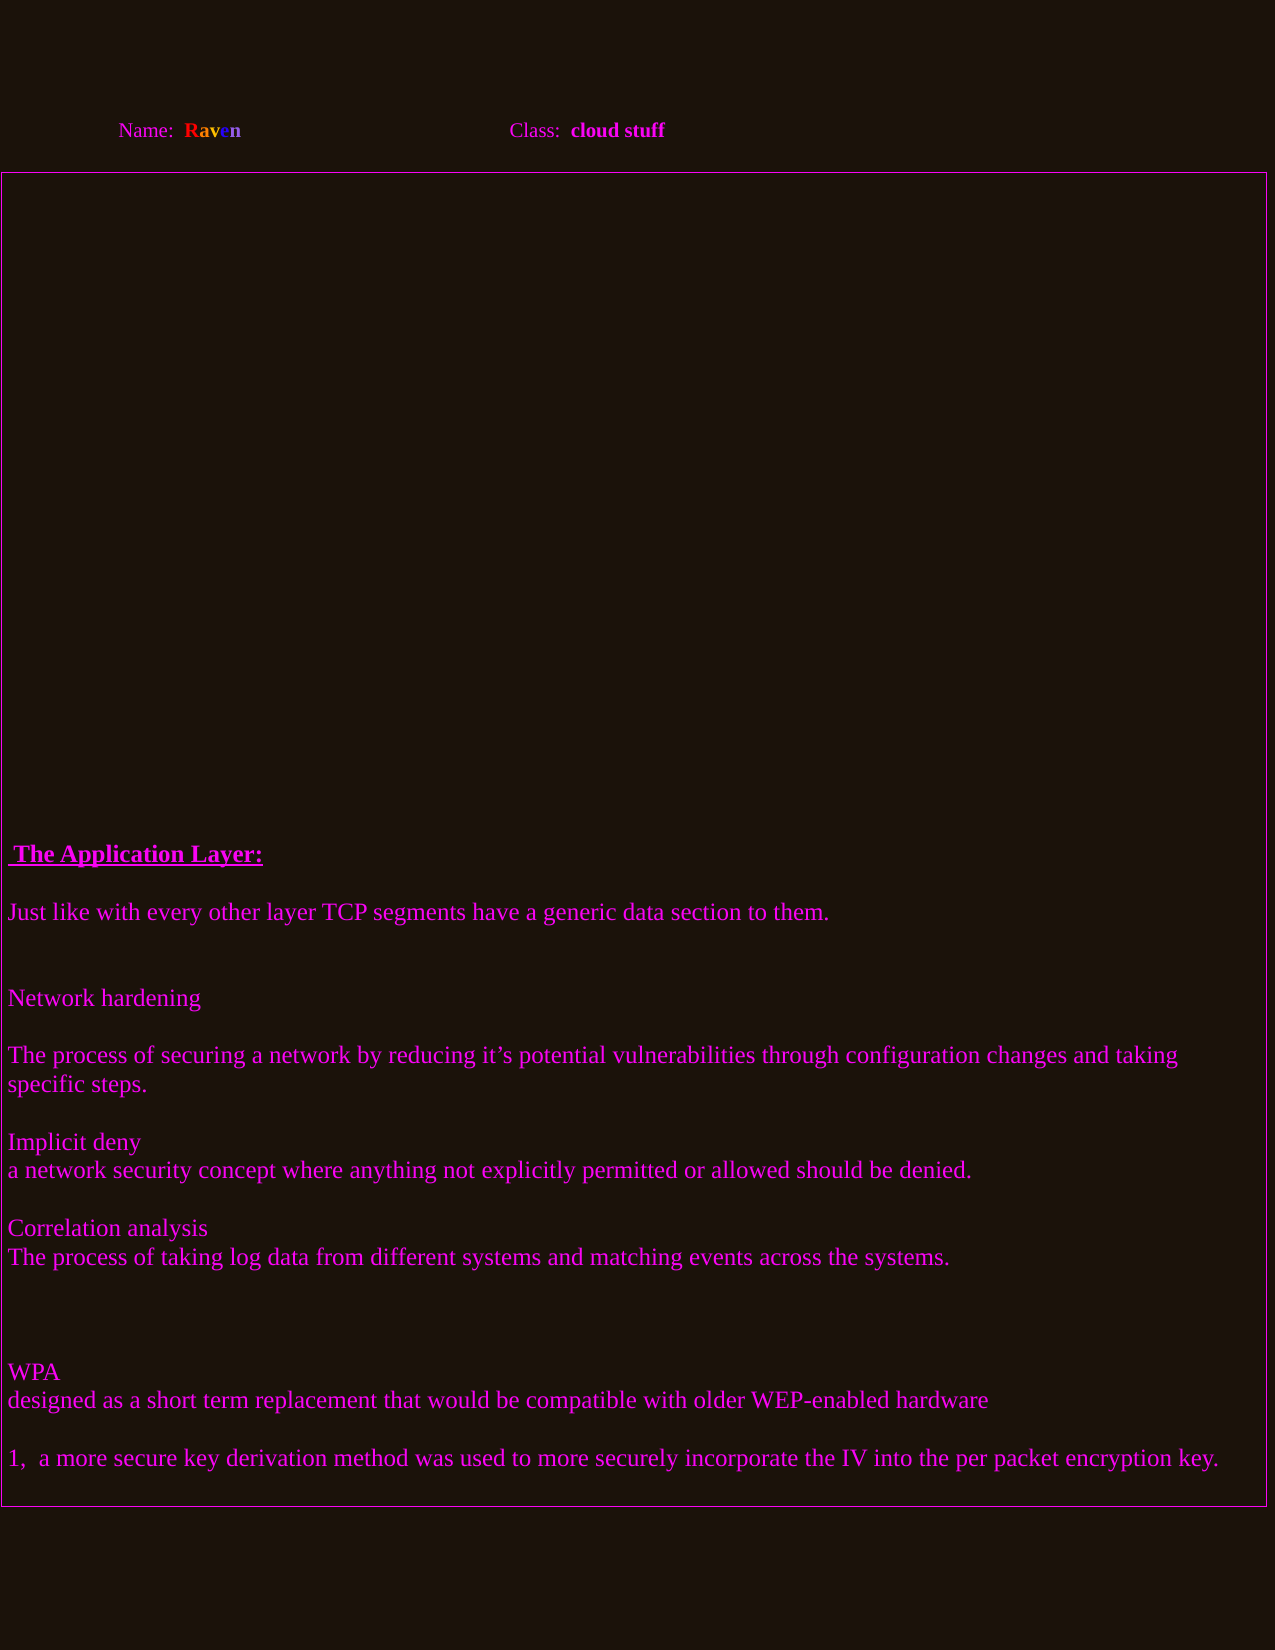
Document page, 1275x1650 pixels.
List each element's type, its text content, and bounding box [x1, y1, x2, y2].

table_cell The Application Layer: Just like with every other layer TCP segments have a generic data section to them. Network hardening The process of securing a network by reducing it’s potential vulnerabilities through configuration changes and taking specific steps. Implicit deny a network security concept where anything not explicitly permitted or allowed should be denied. Correlation analysis The process of taking log data from different systems and matching events across the systems. WPA designed as a short term replacement that would be compatible with older WEP-enabled hardware 1, a more secure key derivation method was used to more securely incorporate the IV into the per packet encryption key. [2, 173, 1266, 1506]
